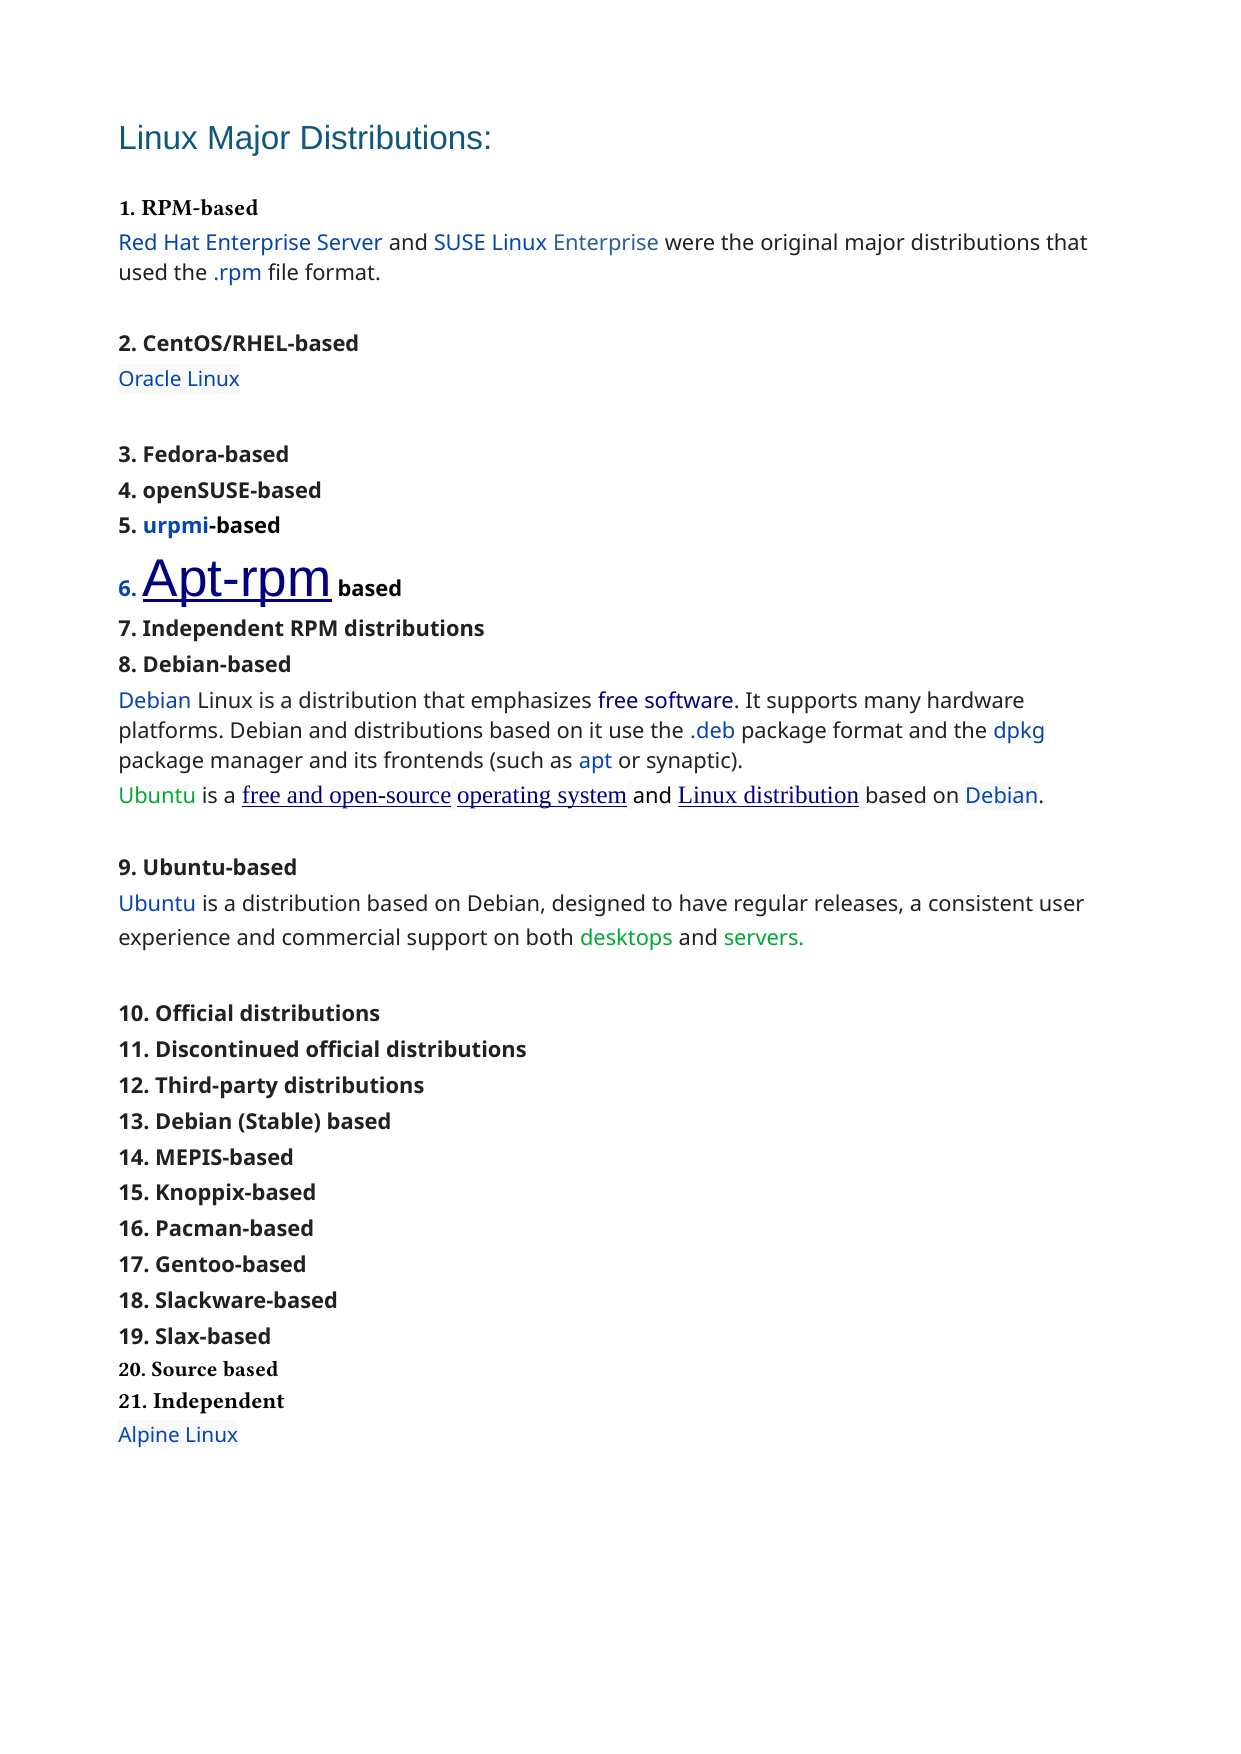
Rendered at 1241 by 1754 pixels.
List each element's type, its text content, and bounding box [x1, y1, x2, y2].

subtitle 8. Debian-based [118, 649, 1122, 679]
subtitle 21. Independent [118, 1387, 1122, 1414]
subtitle Linux Major Distributions: [118, 118, 1122, 157]
text Oracle Linux [118, 364, 1122, 393]
subtitle 2. CentOS/RHEL-based [118, 328, 1122, 358]
subtitle Red Hat Enterprise Server and SUSE Linux Enterprise were the original major distributions that used the .rpm file format. [118, 227, 1122, 287]
subtitle 14. MEPIS-based [118, 1142, 1122, 1171]
subtitle 12. Third-party distributions [118, 1070, 1122, 1100]
subtitle 20. Source based [118, 1357, 1122, 1381]
text Ubuntu is a free and open-source operating system and Linux distribution based on Debian. [118, 781, 1122, 810]
subtitle 19. Slax-based [118, 1321, 1122, 1351]
subtitle 3. Fedora-based [118, 439, 1122, 468]
text Debian Linux is a distribution that emphasizes free software. It supports many hardware platforms. Debian and distributions based on it use the .deb package format and the dpkg package manager and its frontends (such as apt or synaptic). [118, 685, 1122, 774]
subtitle 13. Debian (Stable) based [118, 1106, 1122, 1136]
subtitle 4. openSUSE-based [118, 474, 1122, 504]
text Ubuntu is a distribution based on Debian, designed to have regular releases, a consistent user experience and commercial support on both desktops and servers. [118, 888, 1122, 952]
subtitle 9. Ubuntu-based [118, 852, 1122, 882]
subtitle 7. Independent RPM distributions [118, 613, 1122, 643]
subtitle 18. Slackware-based [118, 1285, 1122, 1315]
subtitle 16. Pacman-based [118, 1213, 1122, 1243]
subtitle 6. Apt-rpm based [118, 546, 1122, 607]
text Alpine Linux [118, 1420, 1122, 1448]
subtitle 15. Knoppix-based [118, 1177, 1122, 1207]
subtitle 1. RPM-based [118, 195, 1122, 221]
subtitle 5. urpmi-based [118, 510, 1122, 540]
subtitle 17. Gentoo-based [118, 1249, 1122, 1279]
subtitle 10. Official distributions [118, 998, 1122, 1028]
subtitle 11. Discontinued official distributions [118, 1034, 1122, 1064]
